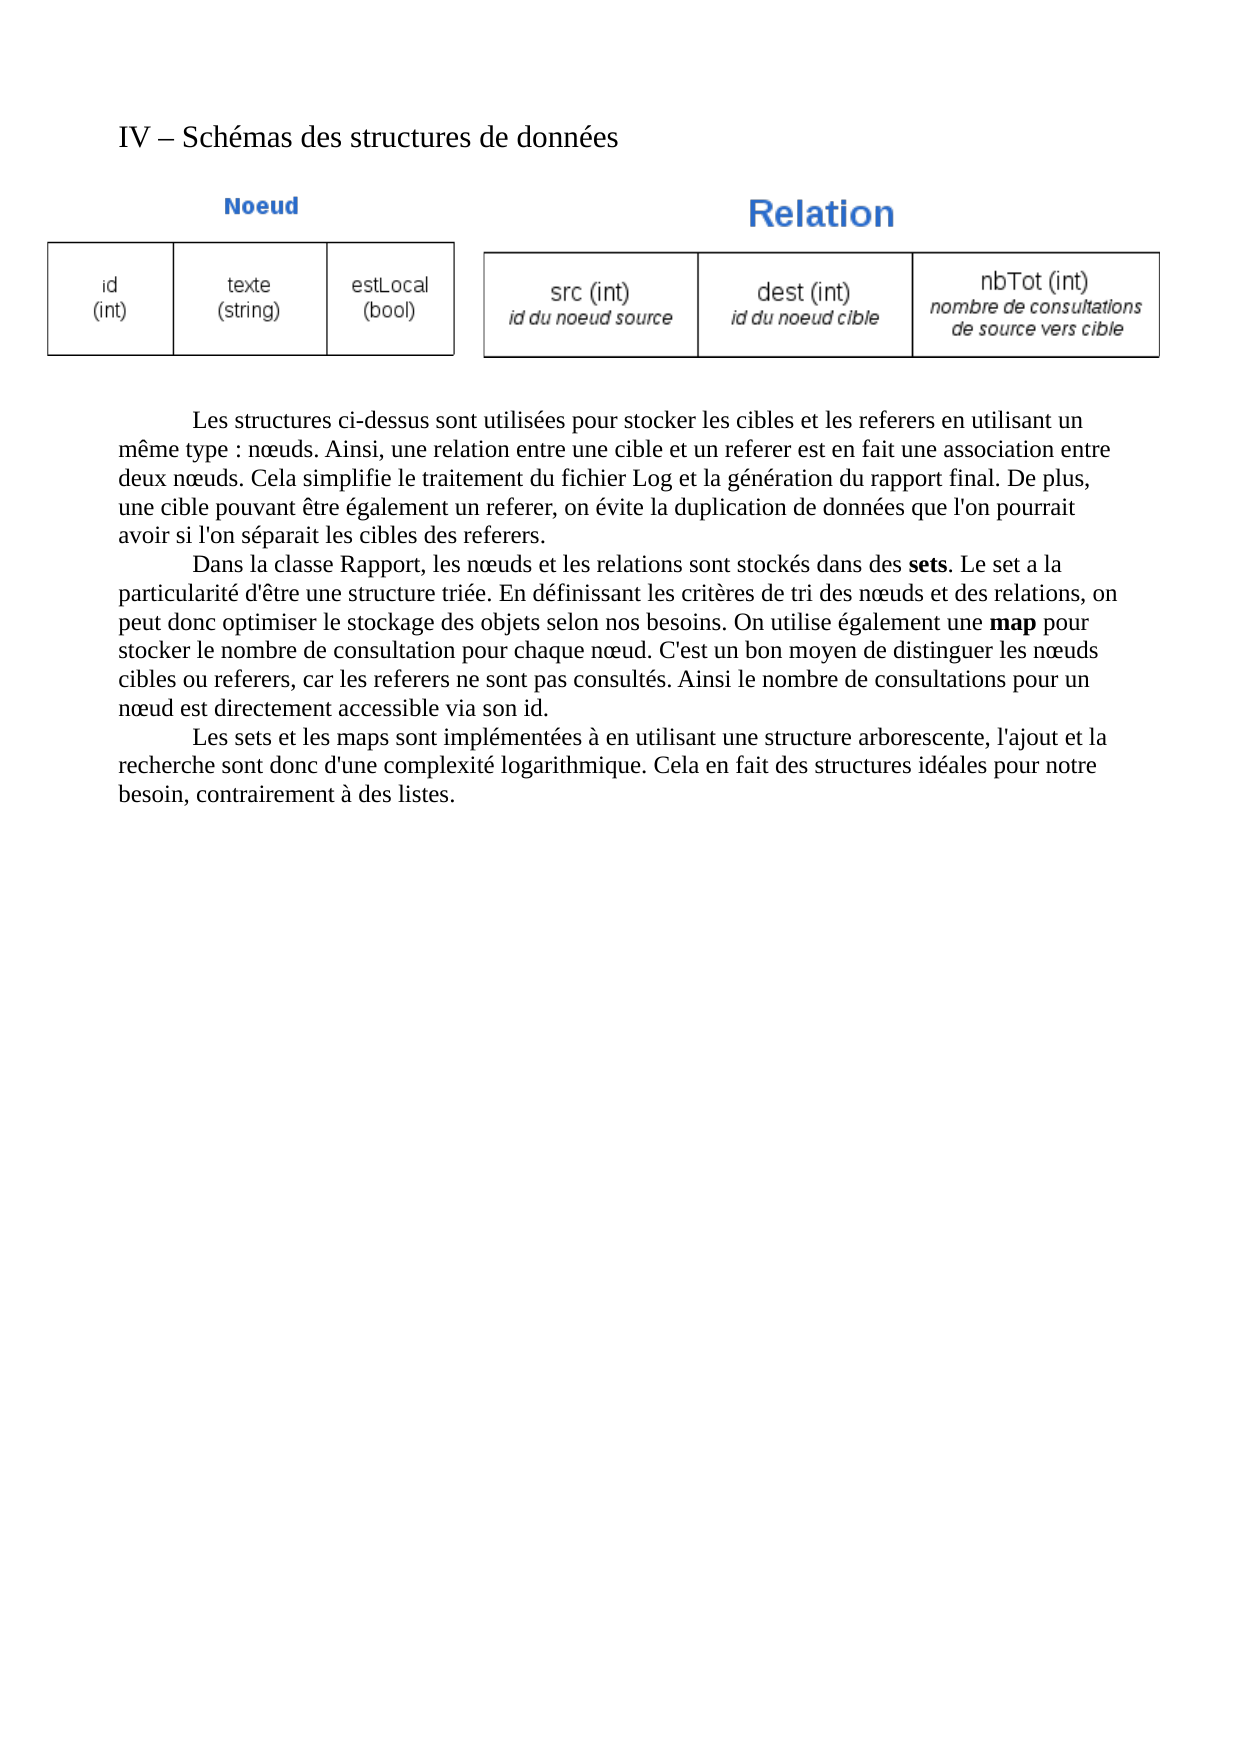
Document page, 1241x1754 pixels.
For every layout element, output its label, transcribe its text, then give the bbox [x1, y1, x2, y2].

text IV – Schémas des structures de données [118, 118, 1122, 154]
picture [47, 190, 455, 356]
text Les structures ci-dessus sont utilisées pour stocker les cibles et les referers en utilisant un même type : nœuds. Ainsi, une relation entre une cible et un referer est en fait une association entre deux nœuds. Cela simplifie le traitement du fichier Log et la génération du rapport final. De plus, une cible pouvant être également un referer, on évite la duplication de données que l'on pourrait avoir si l'on séparait les cibles des referers. [118, 406, 1122, 549]
picture [483, 190, 1160, 358]
text Les sets et les maps sont implémentées à en utilisant une structure arborescente, l'ajout et la recherche sont donc d'une complexité logarithmique. Cela en fait des structures idéales pour notre besoin, contrairement à des listes. [118, 722, 1122, 808]
text Dans la classe Rapport, les nœuds et les relations sont stockés dans des sets. Le set a la particularité d'être une structure triée. En définissant les critères de tri des nœuds et des relations, on peut donc optimiser le stockage des objets selon nos besoins. On utilise également une map pour stocker le nombre de consultation pour chaque nœud. C'est un bon moyen de distinguer les nœuds cibles ou referers, car les referers ne sont pas consultés. Ainsi le nombre de consultations pour un nœud est directement accessible via son id. [118, 549, 1122, 722]
